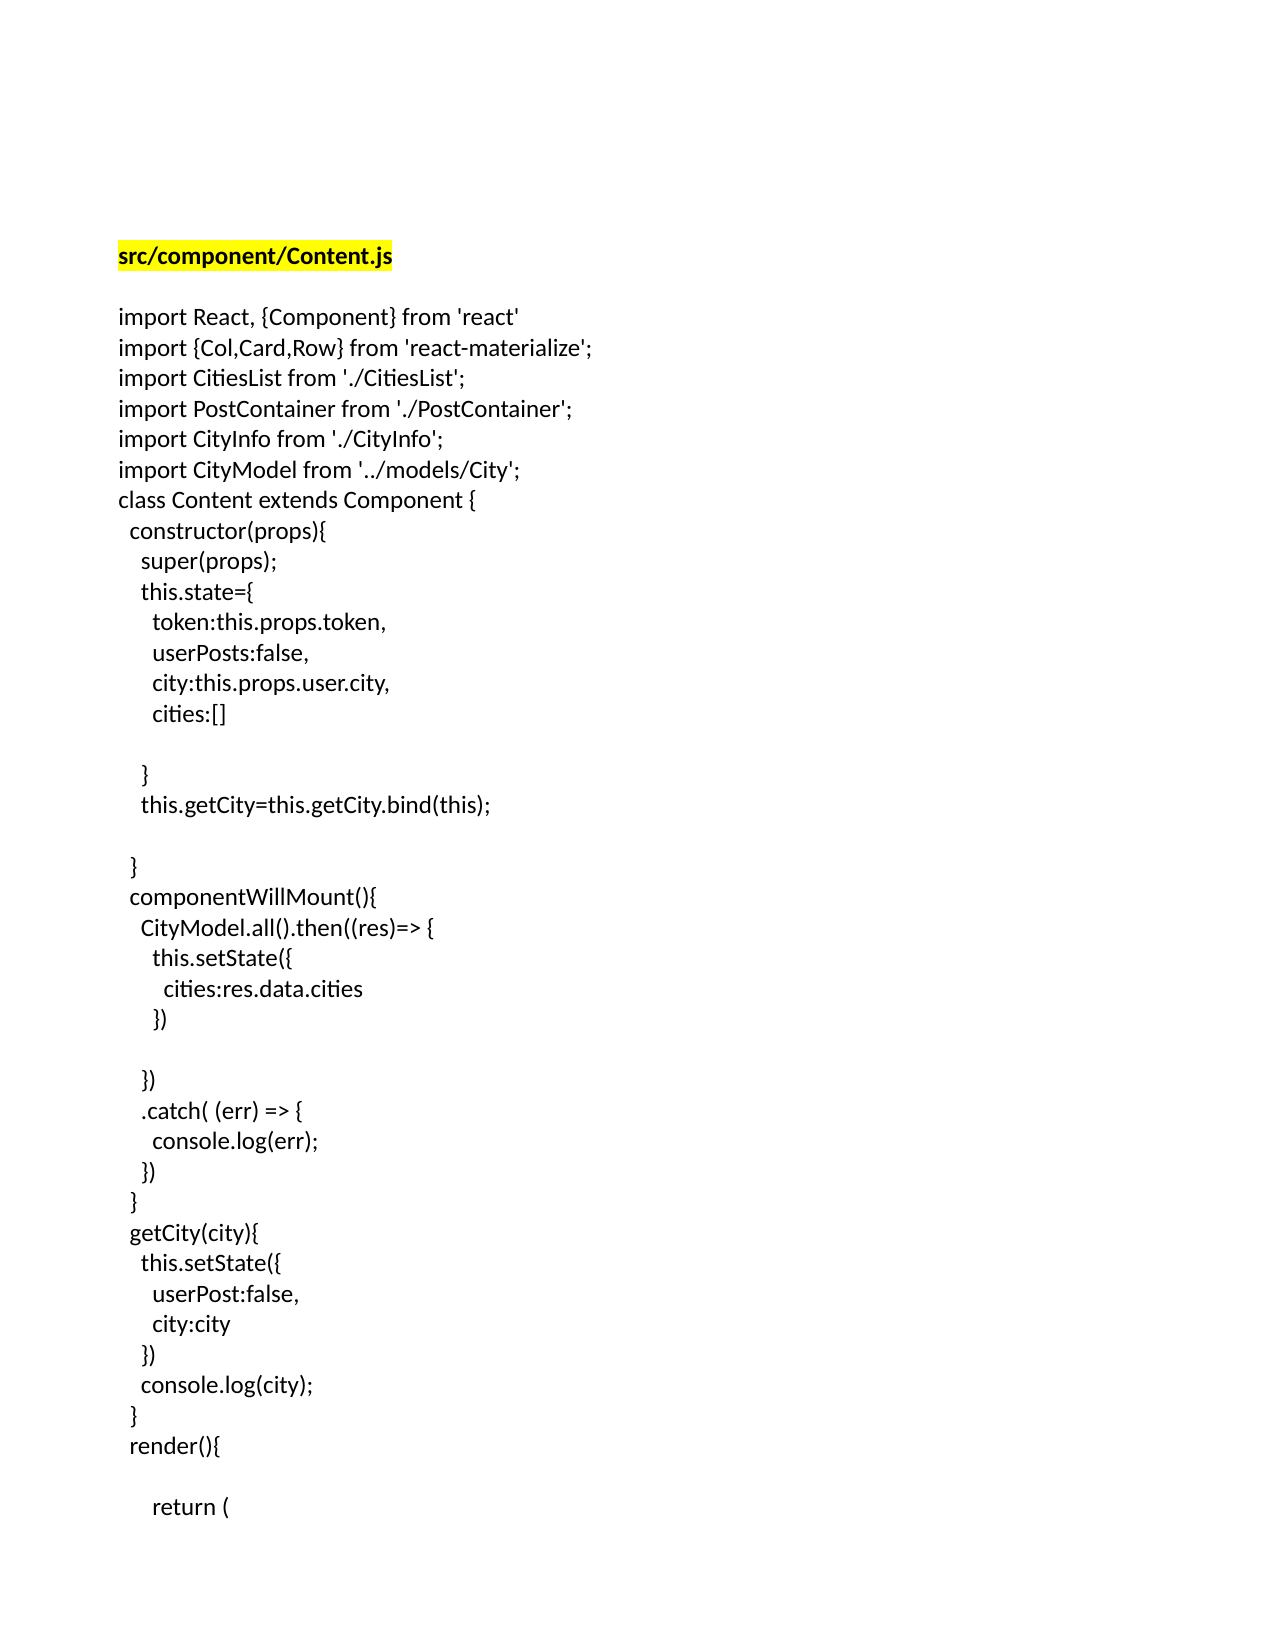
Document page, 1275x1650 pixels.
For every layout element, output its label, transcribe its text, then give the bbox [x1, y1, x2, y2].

text import {Col,Card,Row} from 'react-materialize'; [118, 332, 1157, 362]
text } [118, 851, 1157, 881]
text city:this.props.user.city, [118, 667, 1157, 698]
text class Content extends Component { [118, 484, 1157, 515]
text }) [118, 1156, 1157, 1186]
text this.getCity=this.getCity.bind(this); [118, 789, 1157, 820]
text import PostContainer from './PostContainer'; [118, 393, 1157, 423]
text constructor(props){ [118, 515, 1157, 545]
text userPost:false, [118, 1278, 1157, 1308]
text render(){ [118, 1431, 1157, 1461]
text console.log(city); [118, 1369, 1157, 1400]
text cities:res.data.cities [118, 973, 1157, 1003]
text import CityModel from '../models/City'; [118, 454, 1157, 484]
text cities:[] [118, 698, 1157, 728]
text console.log(err); [118, 1125, 1157, 1156]
text CityModel.all().then((res)=> { [118, 912, 1157, 942]
text import CityInfo from './CityInfo'; [118, 423, 1157, 454]
text }) [118, 1003, 1157, 1034]
text }) [118, 1339, 1157, 1369]
text userPosts:false, [118, 637, 1157, 667]
text import CitiesList from './CitiesList'; [118, 362, 1157, 393]
text getCity(city){ [118, 1217, 1157, 1247]
text token:this.props.token, [118, 606, 1157, 637]
text componentWillMount(){ [118, 881, 1157, 912]
text this.state={ [118, 576, 1157, 606]
text import React, {Component} from 'react' [118, 301, 1157, 332]
text .catch( (err) => { [118, 1095, 1157, 1125]
text this.setState({ [118, 942, 1157, 973]
text } [118, 1186, 1157, 1217]
text src/component/Content.js [118, 240, 1157, 271]
text } [118, 759, 1157, 789]
text return ( [118, 1492, 1157, 1522]
text }) [118, 1064, 1157, 1095]
text } [118, 1400, 1157, 1431]
text super(props); [118, 545, 1157, 576]
text city:city [118, 1308, 1157, 1339]
text this.setState({ [118, 1247, 1157, 1278]
